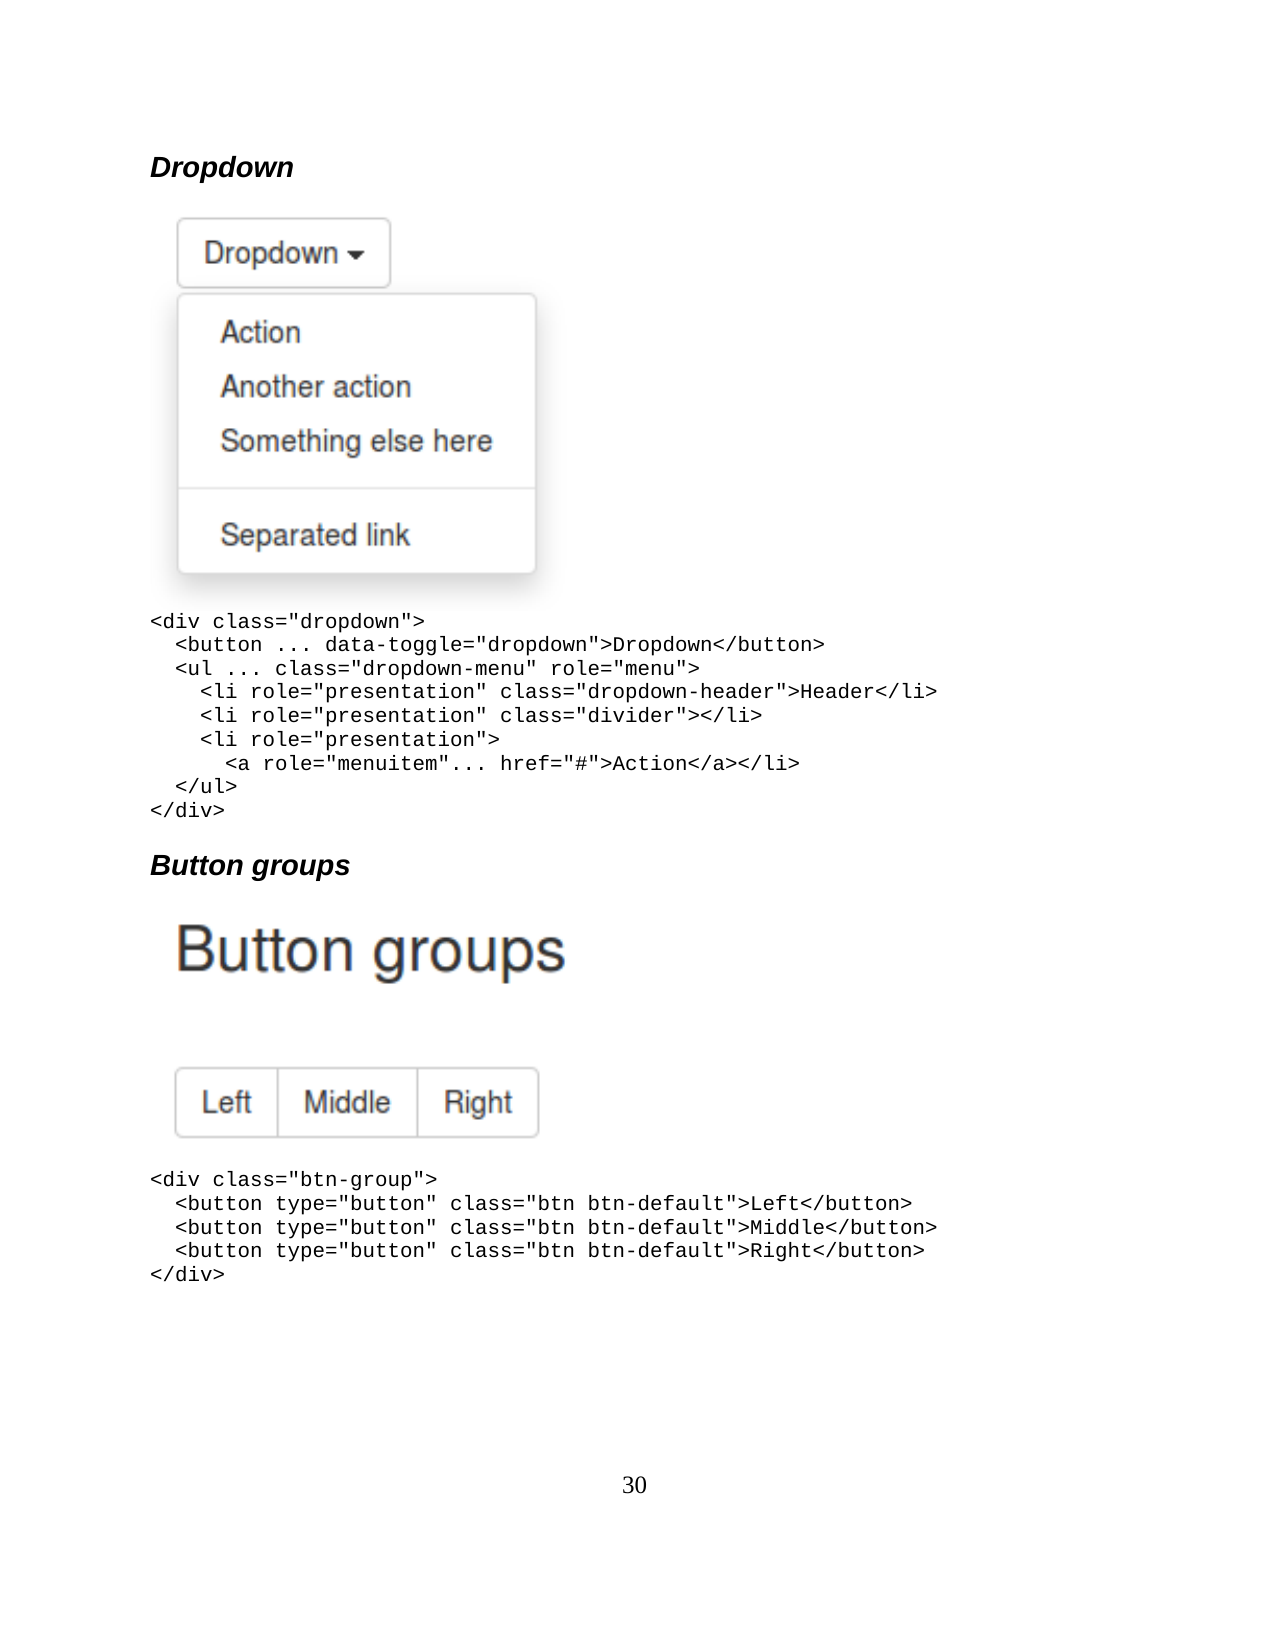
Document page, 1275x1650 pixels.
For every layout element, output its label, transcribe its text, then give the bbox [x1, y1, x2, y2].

text <div class="dropdown"> [150, 611, 1125, 634]
text <button type="button" class="btn btn-default">Middle</button> [150, 1217, 1125, 1240]
text <ul ... class="dropdown-menu" role="menu"> [150, 658, 1125, 682]
text <li role="presentation" class="divider"></li> [150, 705, 1125, 729]
text <a role="menuitem"... href="#">Action</a></li> [150, 752, 1125, 776]
text <button type="button" class="btn btn-default">Left</button> [150, 1193, 1125, 1217]
text </ul> [150, 776, 1125, 800]
text <button ... data-toggle="dropdown">Dropdown</button> [150, 634, 1125, 658]
subtitle Dropdown [150, 150, 1125, 183]
picture [150, 196, 571, 611]
text </div> [150, 800, 1125, 823]
text <li role="presentation" class="dropdown-header">Header</li> [150, 682, 1125, 705]
text <li role="presentation"> [150, 729, 1125, 752]
subtitle Button groups [150, 848, 1125, 882]
picture [150, 894, 590, 1170]
text <div class="btn-group"> [150, 1169, 1125, 1193]
text <button type="button" class="btn btn-default">Right</button> [150, 1240, 1125, 1264]
text </div> [150, 1264, 1125, 1288]
